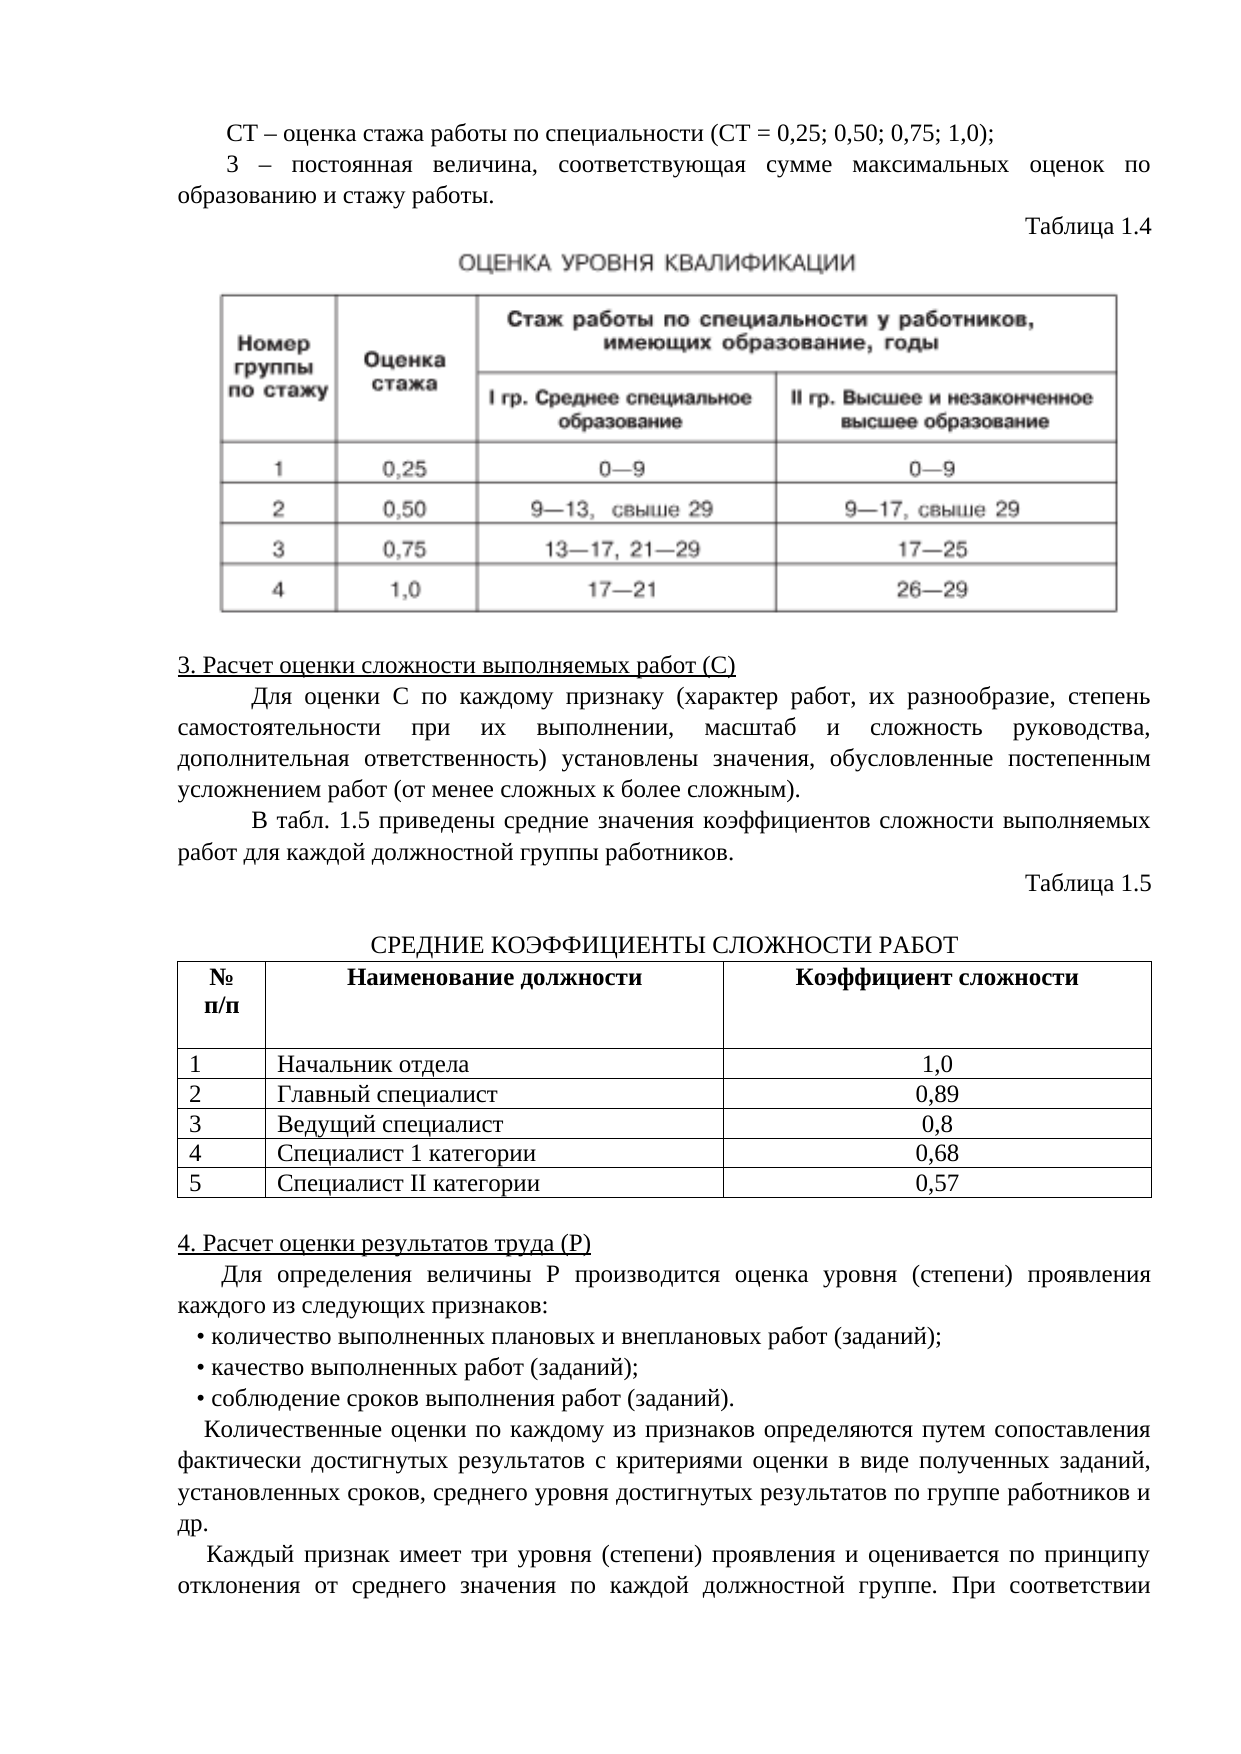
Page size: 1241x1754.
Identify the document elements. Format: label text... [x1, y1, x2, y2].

text • соблюдение сроков выполнения работ (заданий). [177, 1383, 1152, 1412]
text Для определения величины Р производится оценка уровня (степени) проявления каждого из следующих признаков: [177, 1259, 1152, 1319]
table_cell 1,0 [724, 1049, 1151, 1078]
table_cell Специалист 1 категории [266, 1139, 723, 1167]
table_cell 1 [178, 1049, 265, 1078]
text 4. Расчет оценки результатов труда (Р) [177, 1228, 1152, 1257]
table_cell 0,89 [724, 1079, 1151, 1108]
text Таблица 1.4 [177, 211, 1152, 240]
text 3. Расчет оценки сложности выполняемых работ (С) [177, 650, 1152, 679]
text Каждый признак имеет три уровня (степени) проявления и оценивается по принципу отклонения от среднего значения по каждой должностной группе. При соответствии [177, 1539, 1152, 1598]
text Количественные оценки по каждому из признаков определяются путем сопоставления фактически достигнутых результатов с критериями оценки в виде полученных заданий, установленных сроков, среднего уровня достигнутых результатов по группе работников и др. [177, 1414, 1152, 1536]
table_cell Начальник отдела [266, 1049, 723, 1078]
text Для оценки С по каждому признаку (характер работ, их разнообразие, степень самостоятельности при их выполнении, масштаб и сложность руководства, дополнительная ответственность) установлены значения, обусловленные постепенным усложнением работ (от менее сложных к более сложным). [177, 681, 1152, 803]
table_cell 2 [178, 1079, 265, 1108]
text Таблица 1.5 [177, 868, 1152, 896]
text • качество выполненных работ (заданий); [177, 1352, 1152, 1381]
table_cell Специалист II категории [266, 1168, 723, 1197]
text 3 – постоянная величина, соответствующая сумме максимальных оценок по образованию и стажу работы. [177, 149, 1152, 209]
text СРЕДНИЕ КОЭФФИЦИЕНТЫ СЛОЖНОСТИ РАБОТ [177, 930, 1152, 958]
picture [388, 242, 916, 649]
table_cell 0,57 [724, 1168, 1151, 1197]
table_header Коэффициент сложности [724, 962, 1151, 1048]
text СТ – оценка стажа работы по специальности (СТ = 0,25; 0,50; 0,75; 1,0); [177, 118, 1152, 147]
table_cell Главный специалист [266, 1079, 723, 1108]
table_cell 5 [178, 1168, 265, 1197]
text • количество выполненных плановых и внеплановых работ (заданий); [177, 1321, 1152, 1350]
table_cell 0,68 [724, 1139, 1151, 1167]
table_cell 4 [178, 1139, 265, 1167]
table_cell 0,8 [724, 1109, 1151, 1137]
table_header Наименование должности [266, 962, 723, 1048]
table_cell Ведущий специалист [266, 1109, 723, 1137]
text В табл. 1.5 приведены средние значения коэффициентов сложности выполняемых работ для каждой должностной группы работников. [177, 806, 1152, 865]
table_cell 3 [178, 1109, 265, 1137]
table_header № п/п [178, 962, 265, 1048]
